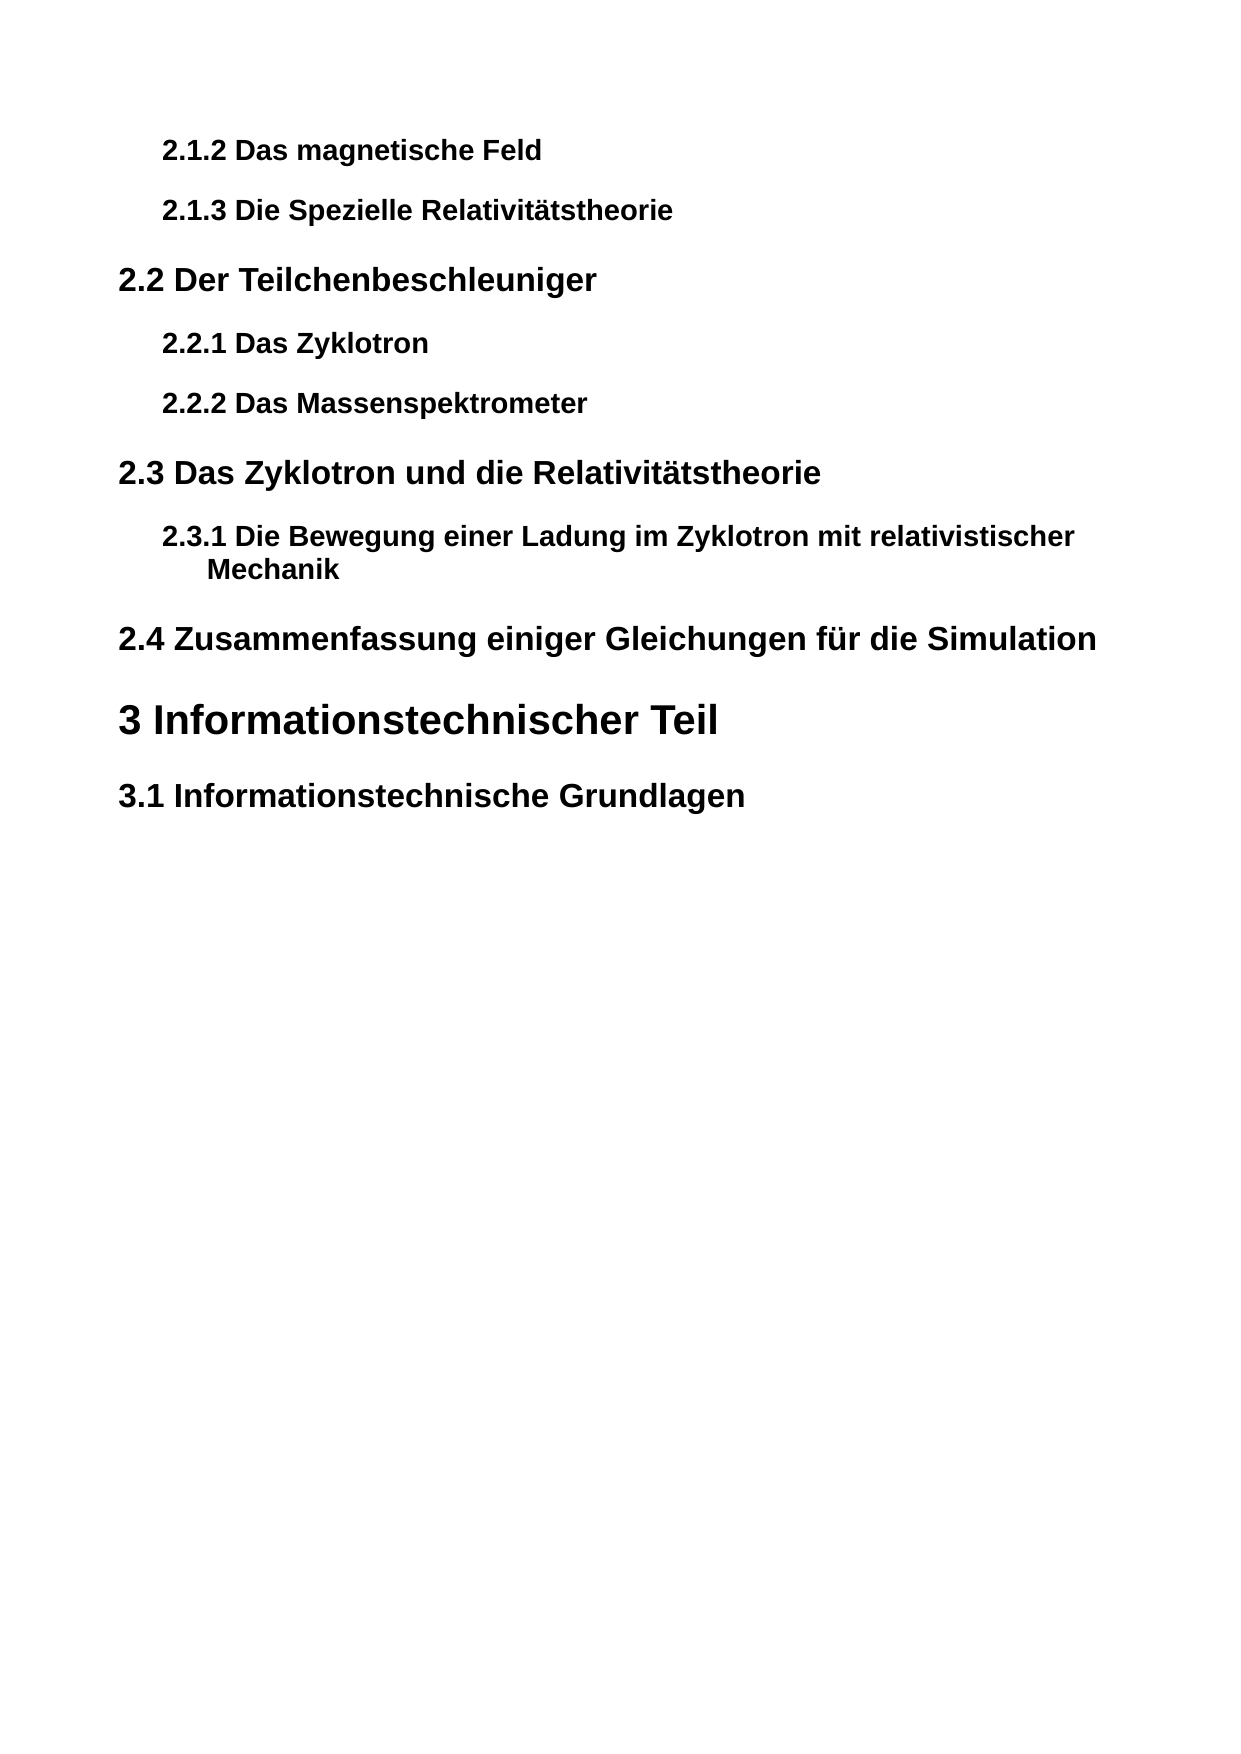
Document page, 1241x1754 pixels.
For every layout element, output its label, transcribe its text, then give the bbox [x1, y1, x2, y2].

subtitle 2.3 Das Zyklotron und die Relativitätstheorie [118, 453, 1122, 492]
subtitle 2.2 Der Teilchenbeschleuniger [118, 260, 1122, 299]
subtitle 2.1.3 Die Spezielle Relativitätstheorie [162, 193, 1122, 227]
subtitle 2.1.2 Das magnetische Feld [162, 133, 1122, 166]
subtitle 2.2.2 Das Massenspektrometer [162, 386, 1122, 420]
subtitle 3.1 Informationstechnische Grundlagen [118, 776, 1122, 815]
subtitle 3 Informationstechnischer Teil [118, 695, 1122, 743]
subtitle 2.3.1 Die Bewegung einer Ladung im Zyklotron mit relativistischer Mechanik [162, 519, 1122, 586]
subtitle 2.4 Zusammenfassung einiger Gleichungen für die Simulation [118, 619, 1122, 658]
subtitle 2.2.1 Das Zyklotron [162, 326, 1122, 359]
